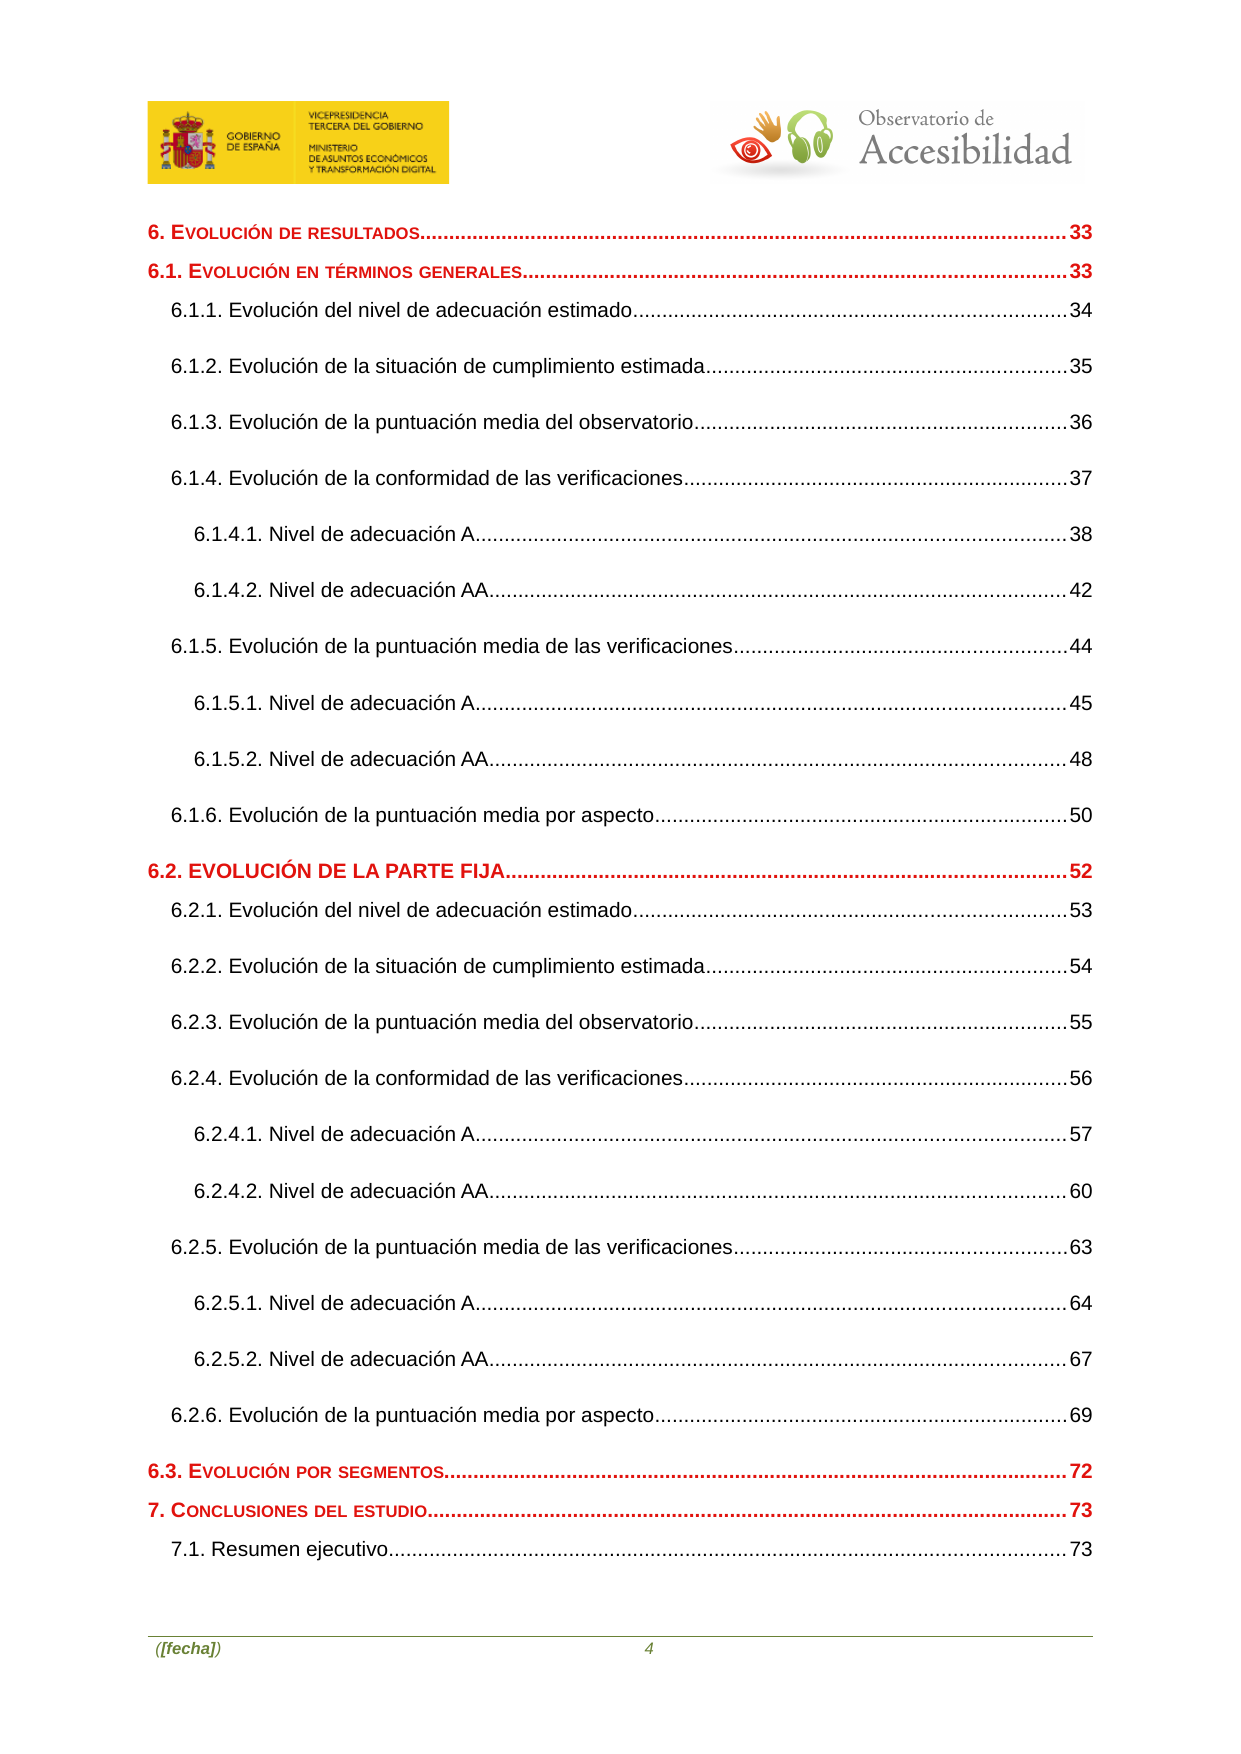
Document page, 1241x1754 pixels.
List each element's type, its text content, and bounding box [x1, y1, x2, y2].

text 6.1.4.2. Nivel de adecuación AA 42 [193, 578, 1092, 602]
text 6.2.4.2. Nivel de adecuación AA 60 [193, 1178, 1092, 1202]
text 6.2.4.1. Nivel de adecuación A 57 [193, 1122, 1092, 1146]
text 6. Evolución de resultados 33 [148, 220, 1092, 244]
text 6.1.5.2. Nivel de adecuación AA 48 [193, 747, 1092, 771]
text 6.1.5.1. Nivel de adecuación A 45 [193, 690, 1092, 714]
picture [710, 101, 1086, 184]
text 6.1.5. Evolución de la puntuación media de las verificaciones 44 [171, 634, 1092, 658]
text 6.2.1. Evolución del nivel de adecuación estimado 53 [171, 898, 1092, 922]
text 6.2.2. Evolución de la situación de cumplimiento estimada 54 [171, 954, 1092, 978]
text 6.1. Evolución en términos generales 33 [148, 258, 1092, 282]
text 6.1.1. Evolución del nivel de adecuación estimado 34 [171, 297, 1092, 321]
text 6.2.5. Evolución de la puntuación media de las verificaciones 63 [171, 1234, 1092, 1258]
text 6.1.3. Evolución de la puntuación media del observatorio 36 [171, 410, 1092, 434]
text 6.2.3. Evolución de la puntuación media del observatorio 55 [171, 1010, 1092, 1034]
text 6.2. EVOLUCIÓN DE LA PARTE FIJA 52 [148, 859, 1092, 883]
text 6.2.6. Evolución de la puntuación media por aspecto 69 [171, 1403, 1092, 1427]
text 6.1.6. Evolución de la puntuación media por aspecto 50 [171, 803, 1092, 827]
text 6.3. Evolución por segmentos 72 [148, 1459, 1092, 1483]
text 6.2.5.2. Nivel de adecuación AA 67 [193, 1347, 1092, 1371]
text 7. Conclusiones del estudio 73 [148, 1498, 1092, 1522]
text 6.2.5.1. Nivel de adecuación A 64 [193, 1291, 1092, 1315]
text 6.1.4. Evolución de la conformidad de las verificaciones 37 [171, 466, 1092, 490]
picture [147, 101, 450, 184]
text 6.1.2. Evolución de la situación de cumplimiento estimada 35 [171, 353, 1092, 377]
text 6.1.4.1. Nivel de adecuación A 38 [193, 522, 1092, 546]
text 7.1. Resumen ejecutivo 73 [171, 1537, 1092, 1561]
text 6.2.4. Evolución de la conformidad de las verificaciones 56 [171, 1066, 1092, 1090]
